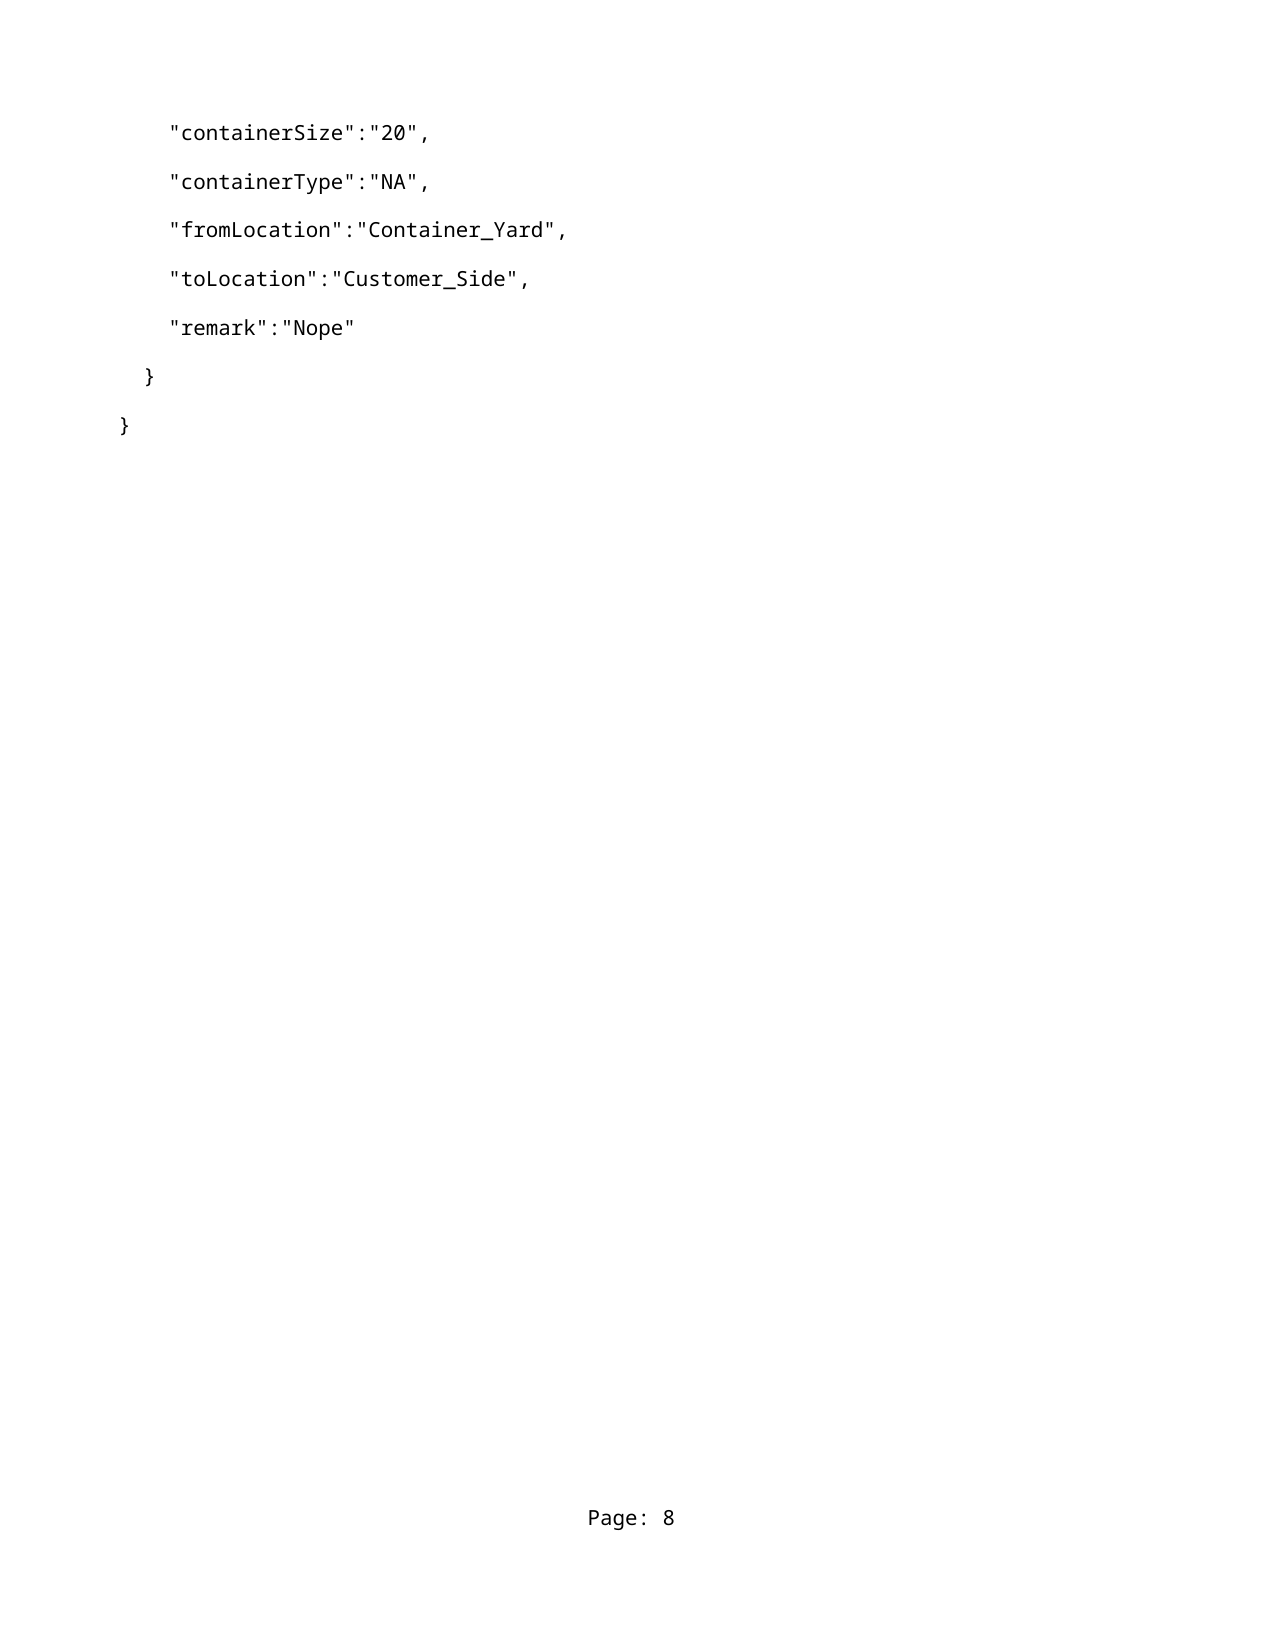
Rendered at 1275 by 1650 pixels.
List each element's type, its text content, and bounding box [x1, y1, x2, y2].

text "containerType":"NA", [118, 167, 1157, 195]
text "fromLocation":"Container_Yard", [118, 215, 1157, 244]
text } [118, 410, 1157, 438]
text "toLocation":"Customer_Side", [118, 264, 1157, 292]
text } [118, 361, 1157, 390]
text "containerSize":"20", [118, 118, 1157, 147]
text "remark":"Nope" [118, 313, 1157, 341]
